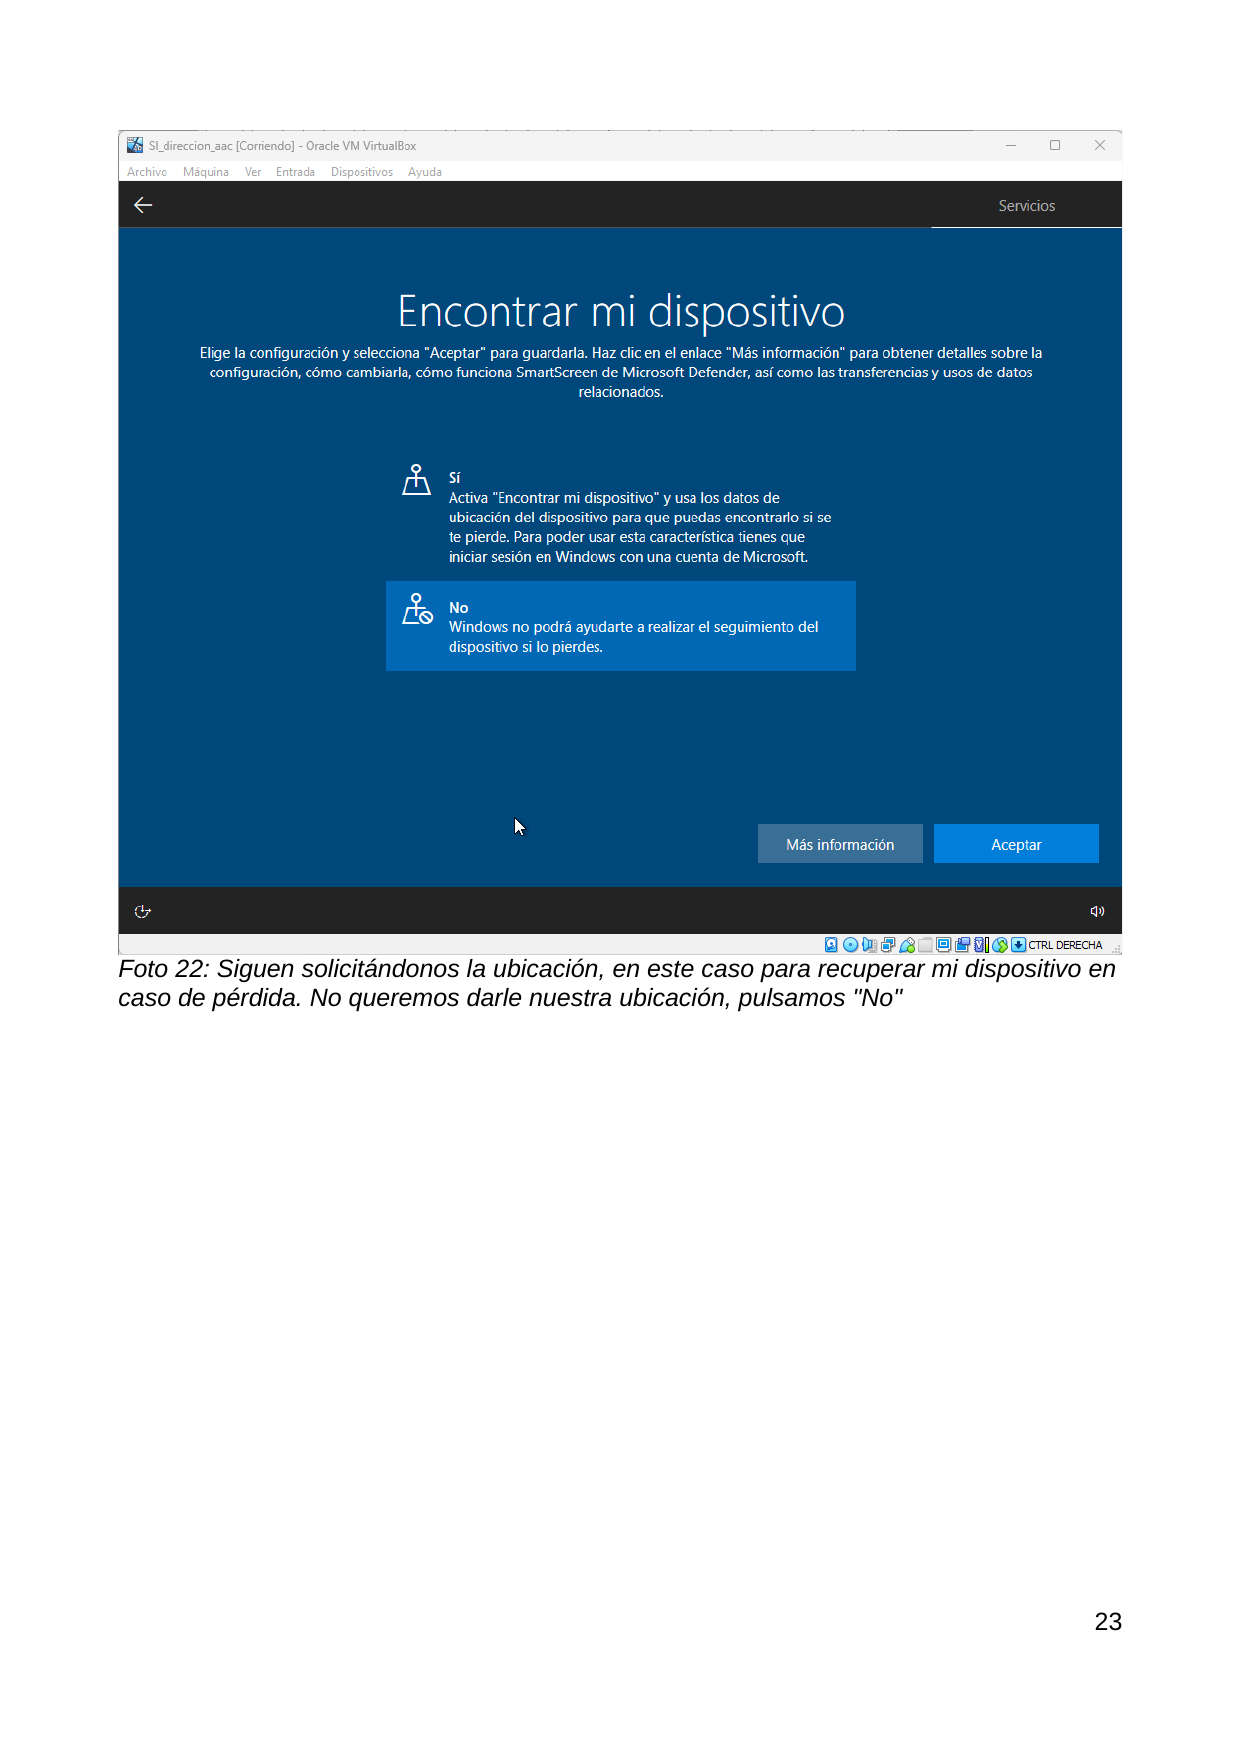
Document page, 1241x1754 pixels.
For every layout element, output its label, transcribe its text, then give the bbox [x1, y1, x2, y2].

picture [118, 130, 1123, 955]
text Foto 22: Siguen solicitándonos la ubicación, en este caso para recuperar mi dispositivo en caso de pérdida. No queremos darle nuestra ubicación, pulsamos "No" [118, 955, 1122, 1012]
